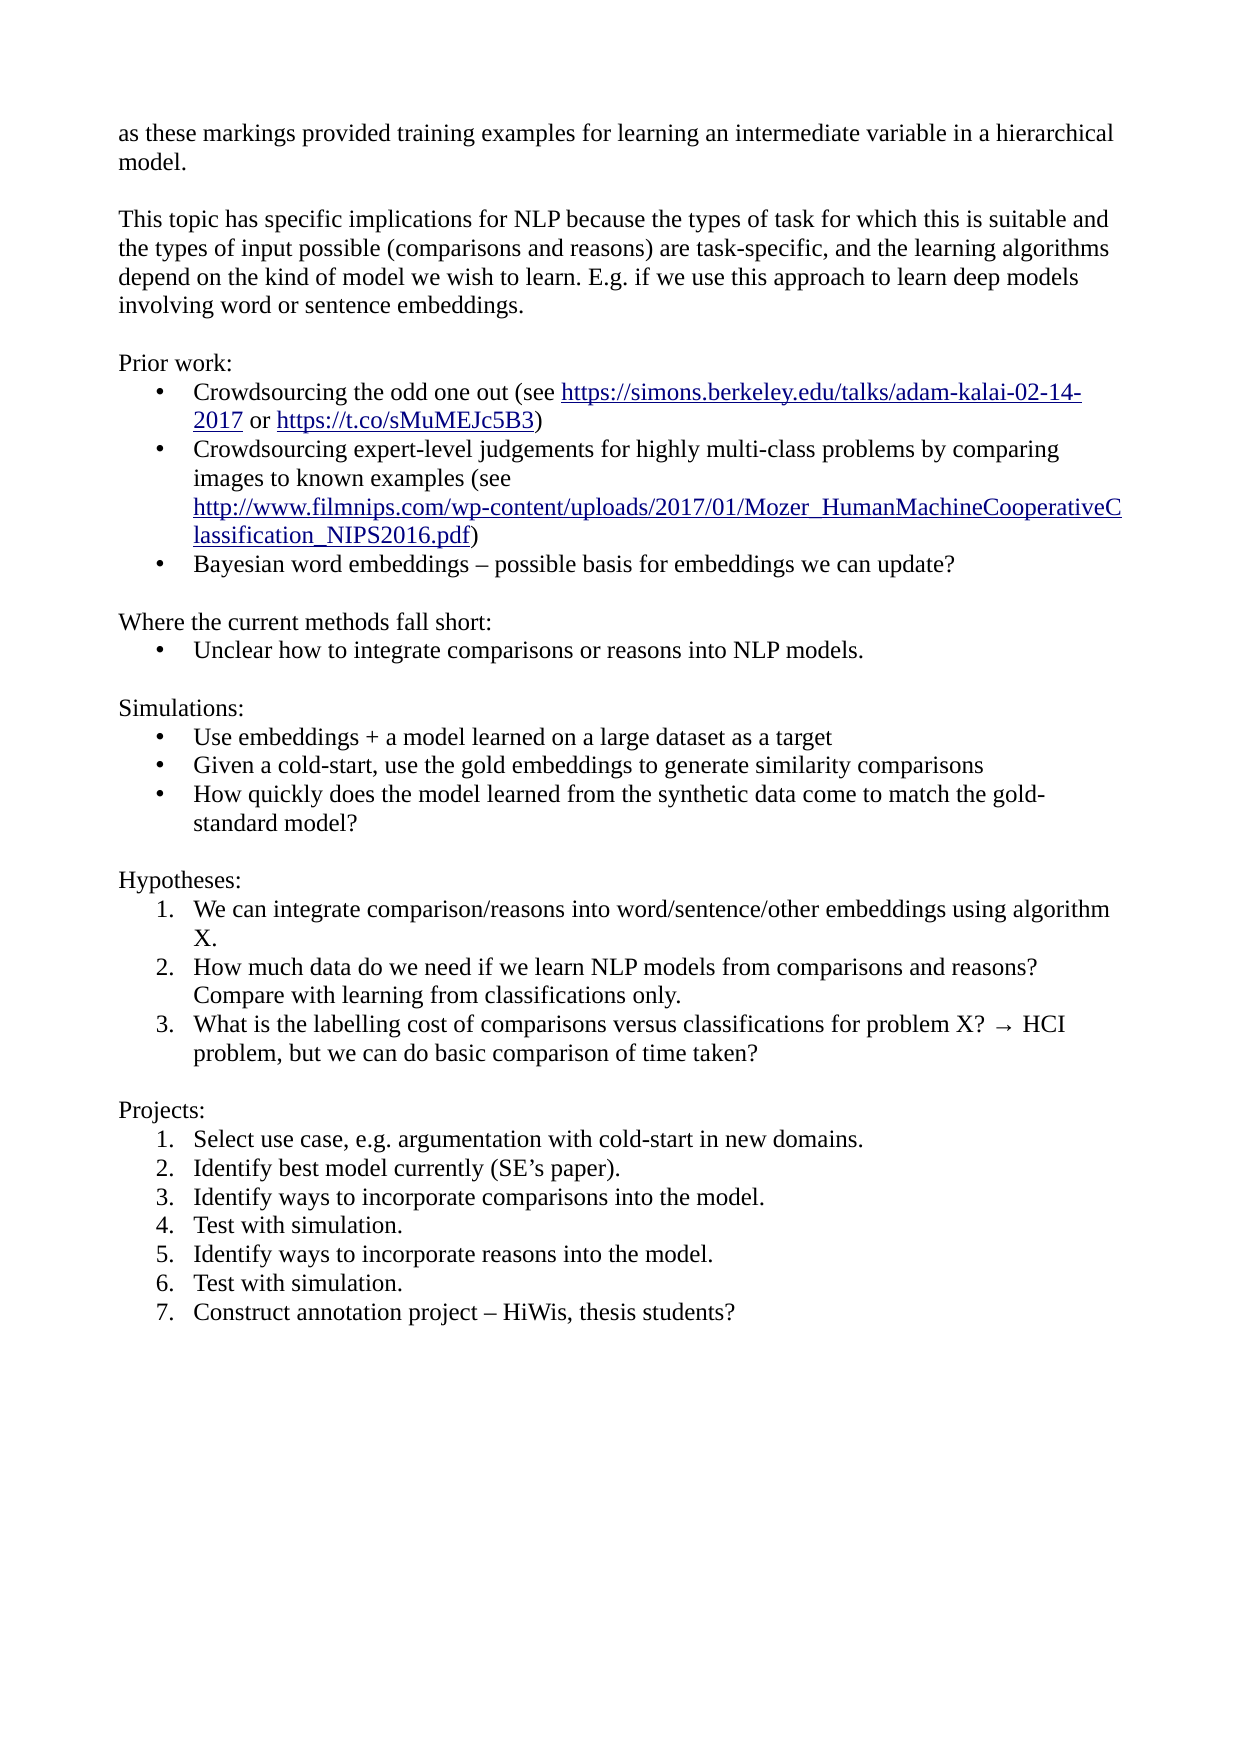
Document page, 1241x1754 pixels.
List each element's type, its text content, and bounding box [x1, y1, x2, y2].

list Given a cold-start, use the gold embeddings to generate similarity comparisons [156, 751, 1122, 779]
text This topic has specific implications for NLP because the types of task for which this is suitable and the types of input possible (comparisons and reasons) are task-specific, and the learning algorithms depend on the kind of model we wish to learn. E.g. if we use this approach to learn deep models involving word or sentence embeddings. [118, 204, 1122, 319]
list Unclear how to integrate comparisons or reasons into NLP models. [156, 636, 1122, 664]
list Test with simulation. [156, 1211, 1122, 1239]
list Identify ways to incorporate reasons into the model. [156, 1239, 1122, 1268]
list Crowdsourcing expert-level judgements for highly multi-class problems by comparing images to known examples (see http://www.filmnips.com/wp-content/uploads/2017/01/Mozer_HumanMachineCooperativeClassification_NIPS2016.pdf) [156, 434, 1122, 549]
text as these markings provided training examples for learning an intermediate variable in a hierarchical model. [118, 118, 1122, 176]
list Bayesian word embeddings – possible basis for embeddings we can update? [156, 549, 1122, 578]
list How quickly does the model learned from the synthetic data come to match the gold-standard model? [156, 779, 1122, 837]
list We can integrate comparison/reasons into word/sentence/other embeddings using algorithm X. [156, 894, 1122, 952]
list What is the labelling cost of comparisons versus classifications for problem X? → HCI problem, but we can do basic comparison of time taken? [156, 1009, 1122, 1067]
list Test with simulation. [156, 1268, 1122, 1297]
list Use embeddings + a model learned on a large dataset as a target [156, 722, 1122, 751]
list Select use case, e.g. argumentation with cold-start in new domains. [156, 1124, 1122, 1153]
text Hypotheses: [118, 866, 1122, 894]
list Identify ways to incorporate comparisons into the model. [156, 1182, 1122, 1211]
list Crowdsourcing the odd one out (see https://simons.berkeley.edu/talks/adam-kalai-02-14-2017 or https://t.co/sMuMEJc5B3) [156, 377, 1122, 434]
list Identify best model currently (SE’s paper). [156, 1153, 1122, 1182]
list How much data do we need if we learn NLP models from comparisons and reasons? Compare with learning from classifications only. [156, 952, 1122, 1009]
text Projects: [118, 1096, 1122, 1124]
text Simulations: [118, 693, 1122, 722]
text Prior work: [118, 348, 1122, 377]
text Where the current methods fall short: [118, 607, 1122, 636]
list Construct annotation project – HiWis, thesis students? [156, 1297, 1122, 1326]
